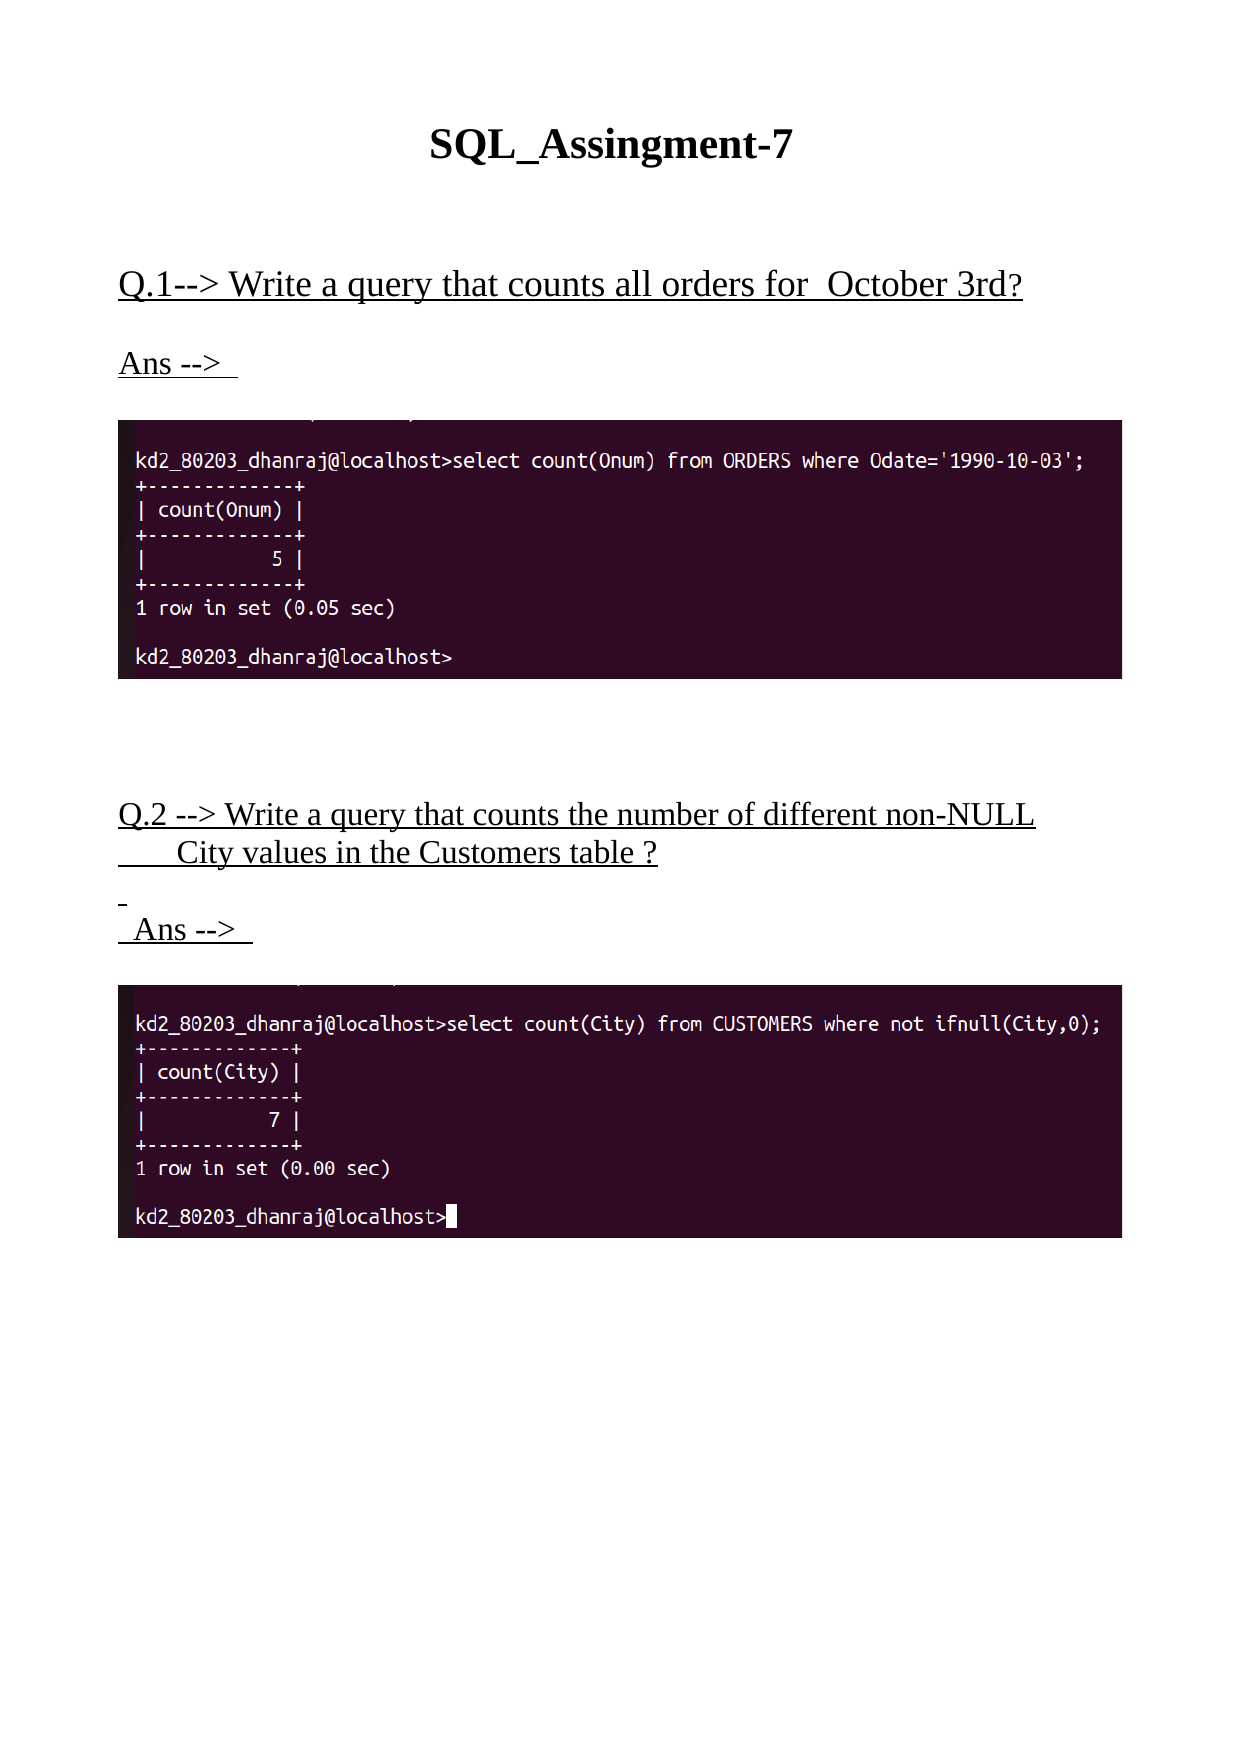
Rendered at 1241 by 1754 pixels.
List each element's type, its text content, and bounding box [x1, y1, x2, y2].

picture [118, 420, 1123, 679]
text Q.2 --> Write a query that counts the number of different non-NULL [118, 794, 1122, 832]
text Q.1--> Write a query that counts all orders for October 3rd? [118, 262, 1122, 305]
text Ans --> [118, 343, 1122, 382]
picture [118, 985, 1123, 1238]
text SQL_Assingment-7 [118, 118, 1122, 168]
text City values in the Customers table ? [118, 832, 1122, 870]
text Ans --> [118, 909, 1122, 947]
